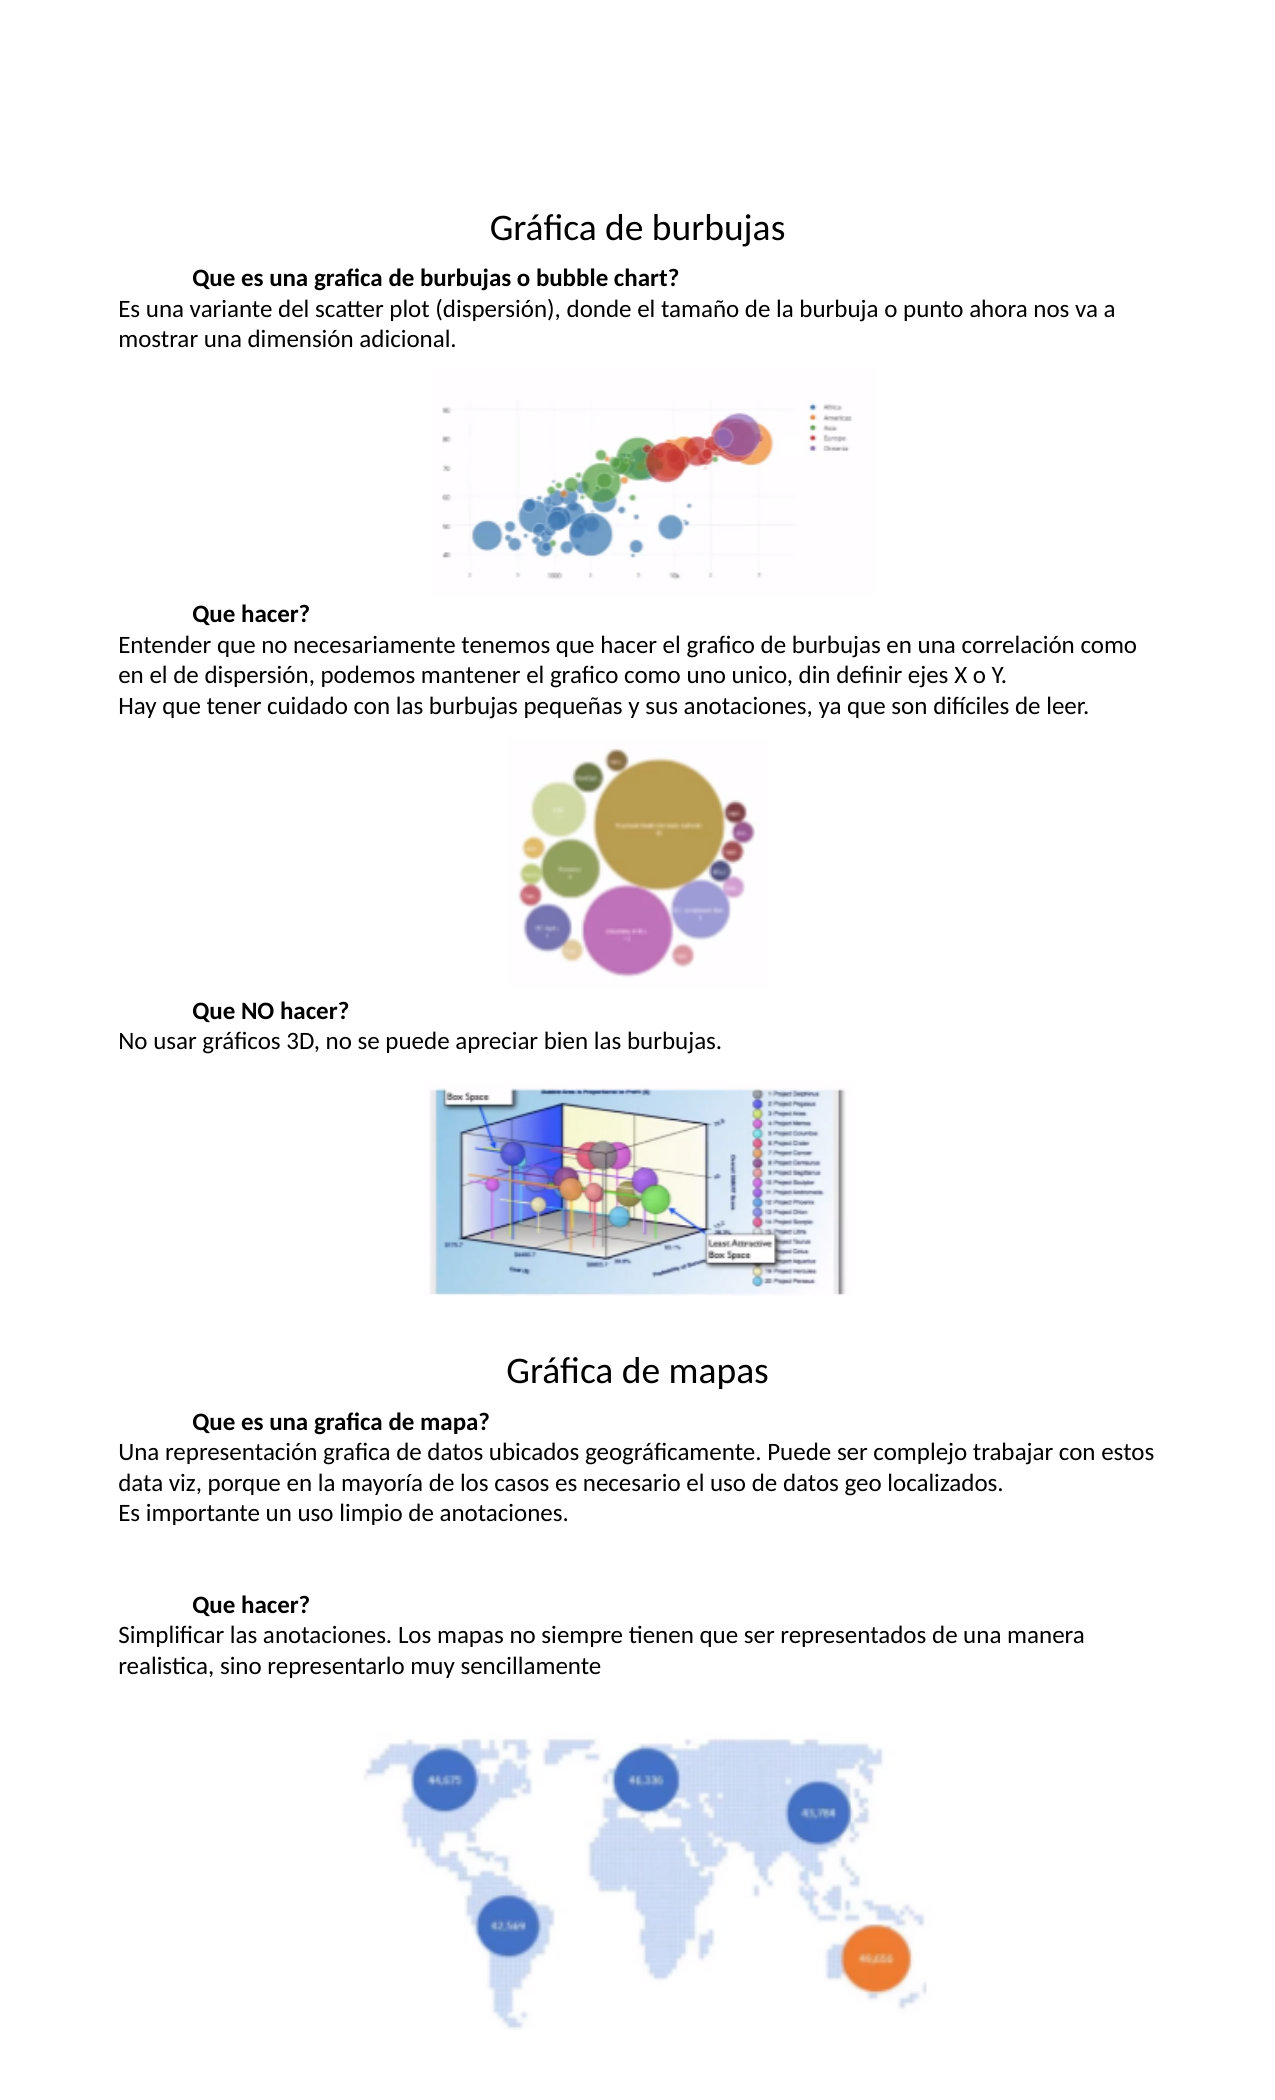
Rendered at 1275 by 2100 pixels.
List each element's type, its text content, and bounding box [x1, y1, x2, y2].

subtitle Gráfica de mapas [118, 1347, 1157, 1393]
picture [422, 1083, 853, 1296]
text Una representación grafica de datos ubicados geográficamente. Puede ser complejo trabajar con estos data viz, porque en la mayoría de los casos es necesario el uso de datos geo localizados. [118, 1436, 1157, 1497]
text No usar gráficos 3D, no se puede apreciar bien las burbujas. [118, 1026, 1157, 1056]
text Que hacer? [118, 598, 1157, 629]
picture [507, 738, 769, 988]
text Que es una grafica de burbujas o bubble chart? [118, 262, 1157, 293]
subtitle Gráfica de burbujas [118, 204, 1157, 250]
text Hay que tener cuidado con las burbujas pequeñas y sus anotaciones, ya que son difíciles de leer. [118, 690, 1157, 720]
text Entender que no necesariamente tenemos que hacer el grafico de burbujas en una correlación como en el de dispersión, podemos mantener el grafico como uno unico, din definir ejes X o Y. [118, 629, 1157, 690]
text Es importante un uso limpio de anotaciones. [118, 1497, 1157, 1528]
text Que hacer? [118, 1589, 1157, 1619]
text Simplificar las anotaciones. Los mapas no siempre tienen que ser representados de una manera realistica, sino representarlo muy sencillamente [118, 1619, 1157, 1681]
text Es una variante del scatter plot (dispersión), donde el tamaño de la burbuja o punto ahora nos va a mostrar una dimensión adicional. [118, 293, 1157, 354]
picture [342, 1729, 958, 2030]
text Que NO hacer? [118, 995, 1157, 1026]
text Que es una grafica de mapa? [118, 1406, 1157, 1436]
picture [432, 368, 876, 595]
